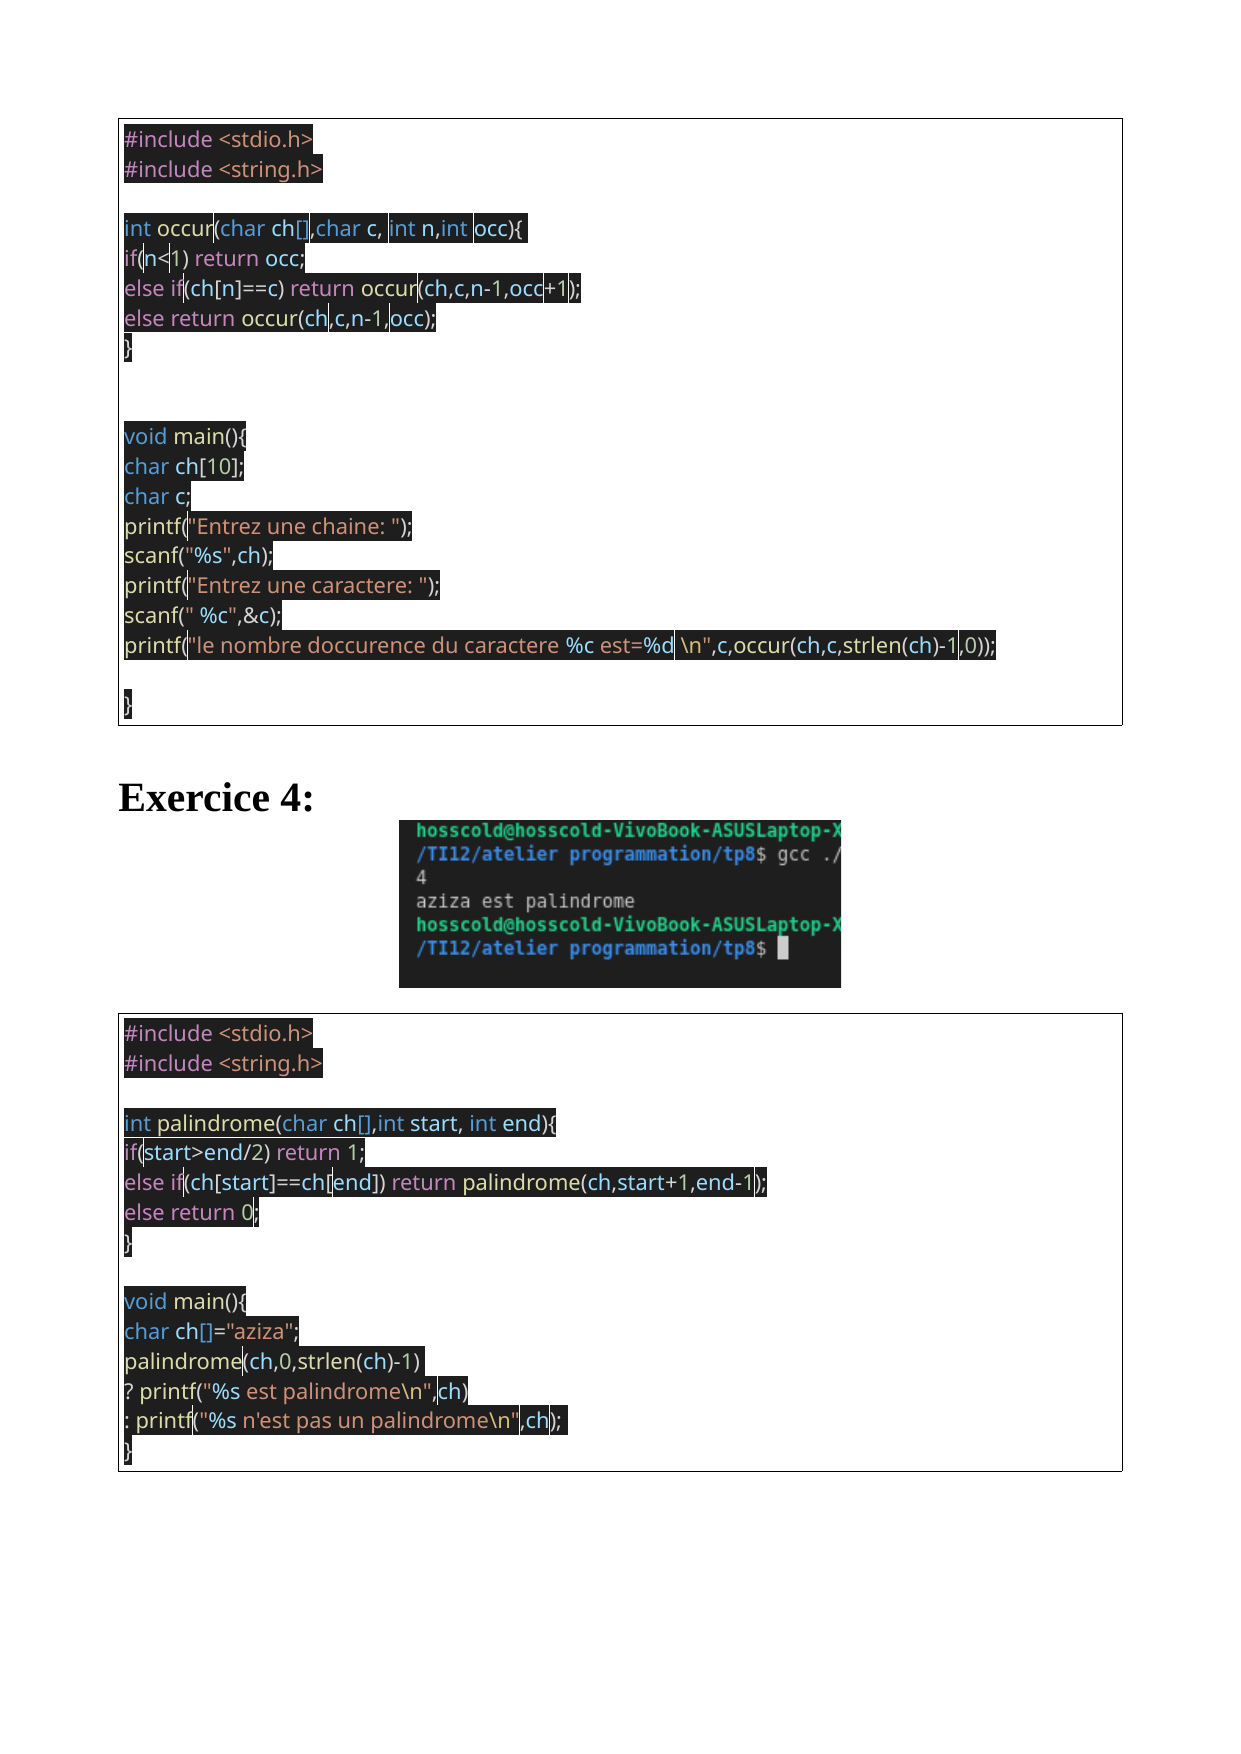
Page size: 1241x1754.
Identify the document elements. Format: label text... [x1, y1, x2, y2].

picture [399, 820, 842, 988]
table_header #include <stdio.h> #include <string.h> int occur(char ch[],char c, int n,int occ){ if(n<1) return occ; else if(ch[n]==c) return occur(ch,c,n-1,occ+1); else return occur(ch,c,n-1,occ); } void main(){ char ch[10]; char c; printf("Entrez une chaine: "); scanf("%s",ch); printf("Entrez une caractere: "); scanf(" %c",&c); printf("le nombre doccurence du caractere %c est=%d \n",c,occur(ch,c,strlen(ch)-1,0)); } [119, 119, 1122, 725]
text Exercice 4: [118, 773, 1122, 821]
table_header #include <stdio.h> #include <string.h> int palindrome(char ch[],int start, int end){ if(start>end/2) return 1; else if(ch[start]==ch[end]) return palindrome(ch,start+1,end-1); else return 0; } void main(){ char ch[]="aziza"; palindrome(ch,0,strlen(ch)-1) ? printf("%s est palindrome\n",ch) : printf("%s n'est pas un palindrome\n",ch); } [119, 1014, 1122, 1471]
